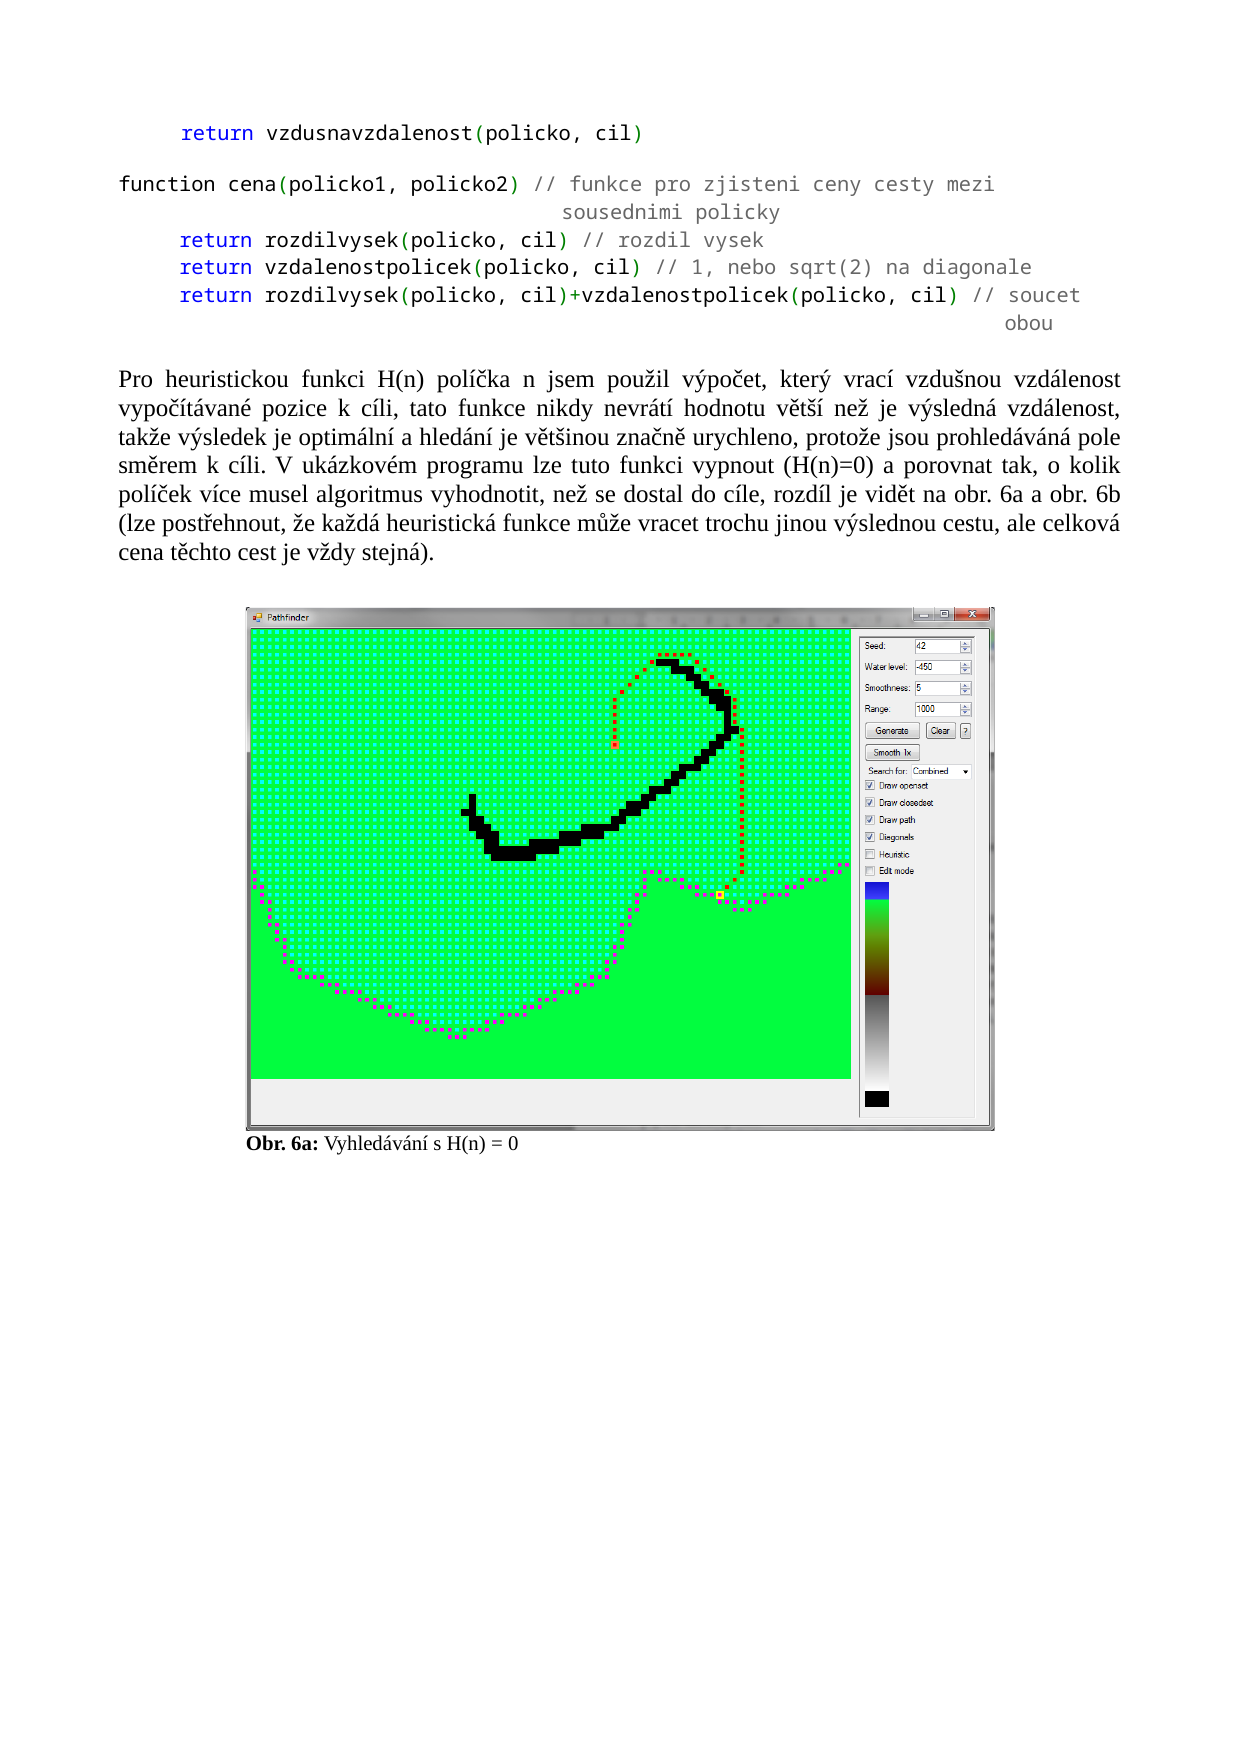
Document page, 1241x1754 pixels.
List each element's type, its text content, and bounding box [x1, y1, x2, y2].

text return rozdilvysek(policko, cil)+vzdalenostpolicek(policko, cil) // soucet obou [118, 281, 1122, 336]
text function cena(policko1, policko2) // funkce pro zjisteni ceny cesty mezi sousednimi policky [118, 170, 1122, 225]
text return vzdusnavzdalenost(policko, cil) [118, 118, 1122, 146]
text return vzdalenostpolicek(policko, cil) // 1, nebo sqrt(2) na diagonale [118, 253, 1122, 281]
text Pro heuristickou funkci H(n) políčka n jsem použil výpočet, který vrací vzdušnou vzdálenost vypočítávané pozice k cíli, tato funkce nikdy nevrátí hodnotu větší než je výsledná vzdálenost, takže výsledek je optimální a hledání je většinou značně urychleno, protože jsou prohledáváná pole směrem k cíli. V ukázkovém programu lze tuto funkci vypnout (H(n)=0) a porovnat tak, o kolik políček více musel algoritmus vyhodnotit, než se dostal do cíle, rozdíl je vidět na obr. 6a a obr. 6b (lze postřehnout, že každá heuristická funkce může vracet trochu jinou výslednou cestu, ale celková cena těchto cest je vždy stejná). [118, 364, 1122, 566]
text Obr. 6a: Vyhledávání s H(n) = 0 [246, 1131, 994, 1155]
text return rozdilvysek(policko, cil) // rozdil vysek [118, 225, 1122, 253]
picture [245, 607, 995, 1131]
